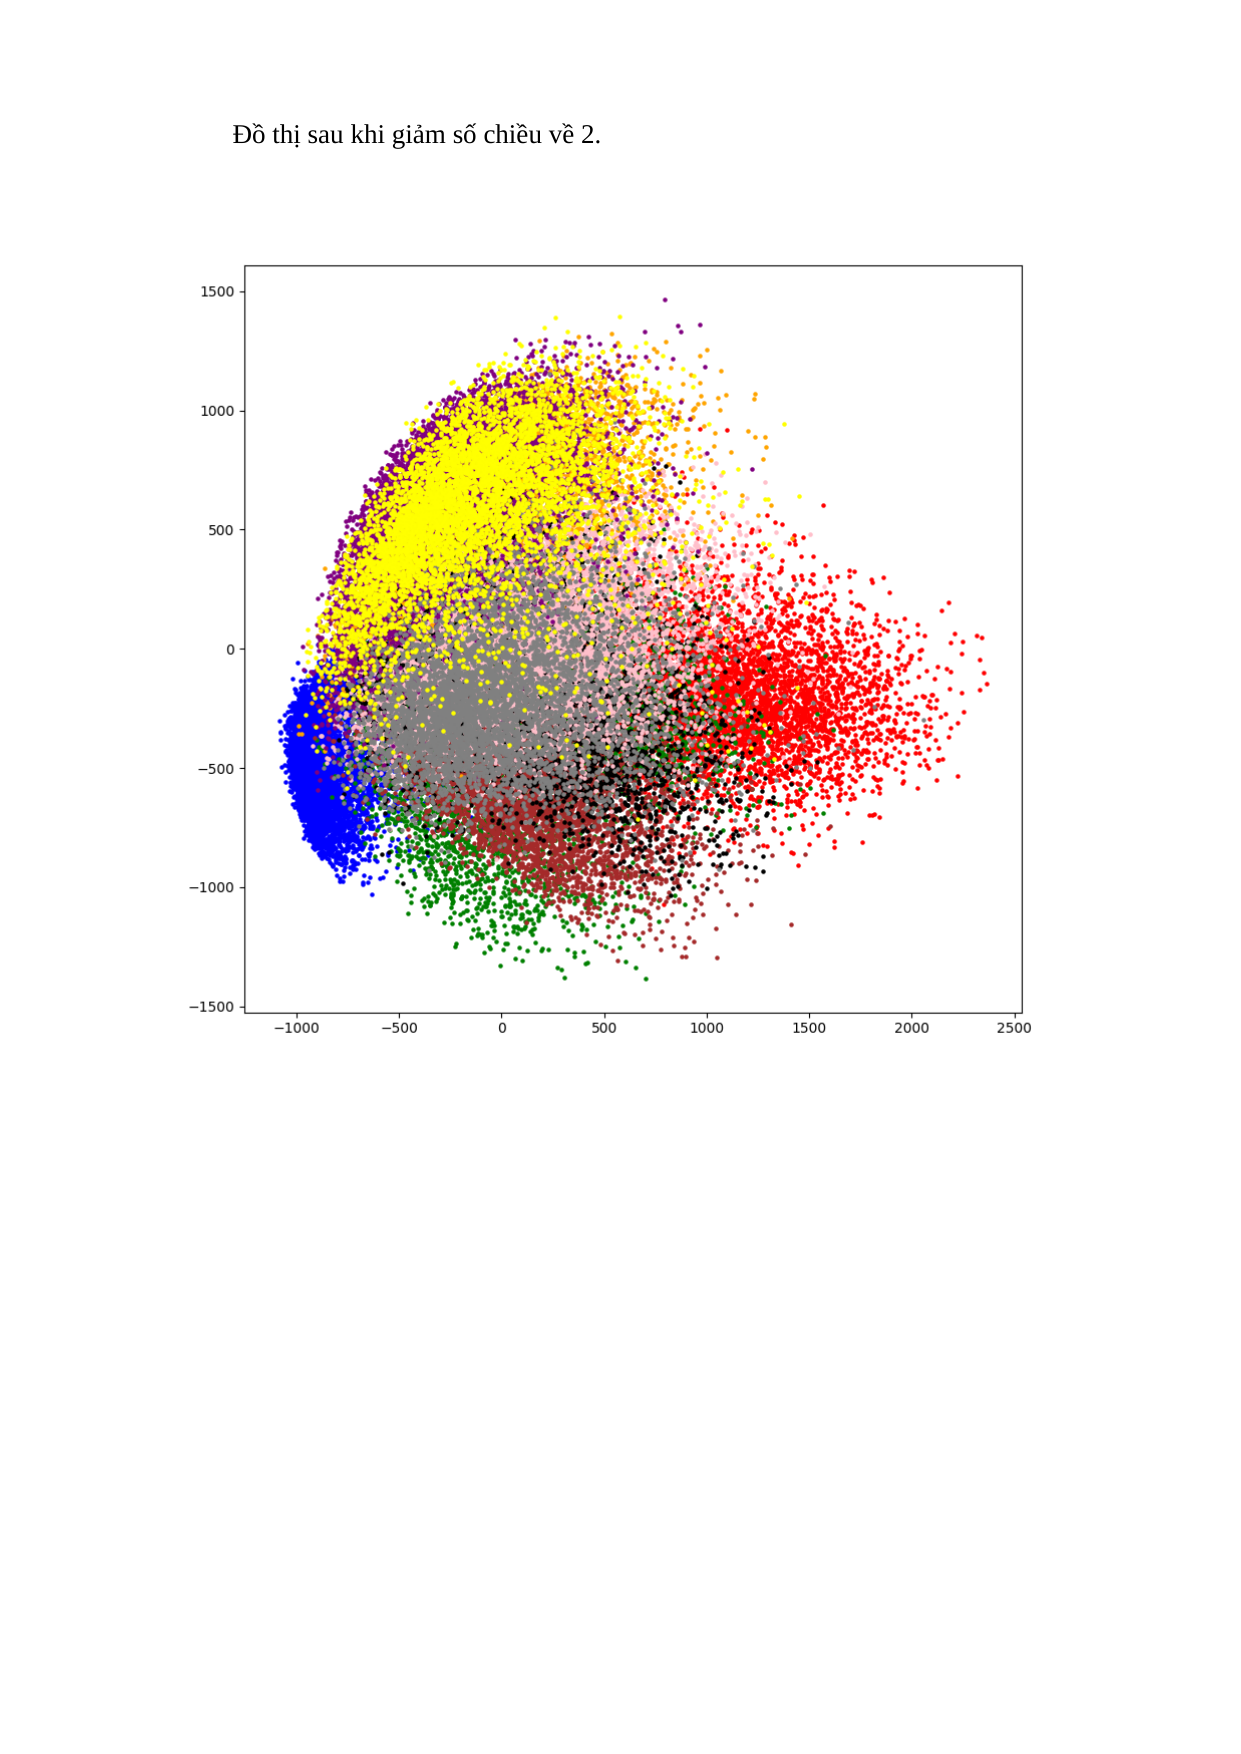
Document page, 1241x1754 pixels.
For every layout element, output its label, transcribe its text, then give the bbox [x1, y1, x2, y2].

picture [119, 149, 1122, 1119]
text Đồ thị sau khi giảm số chiều về 2. [120, 118, 1122, 149]
